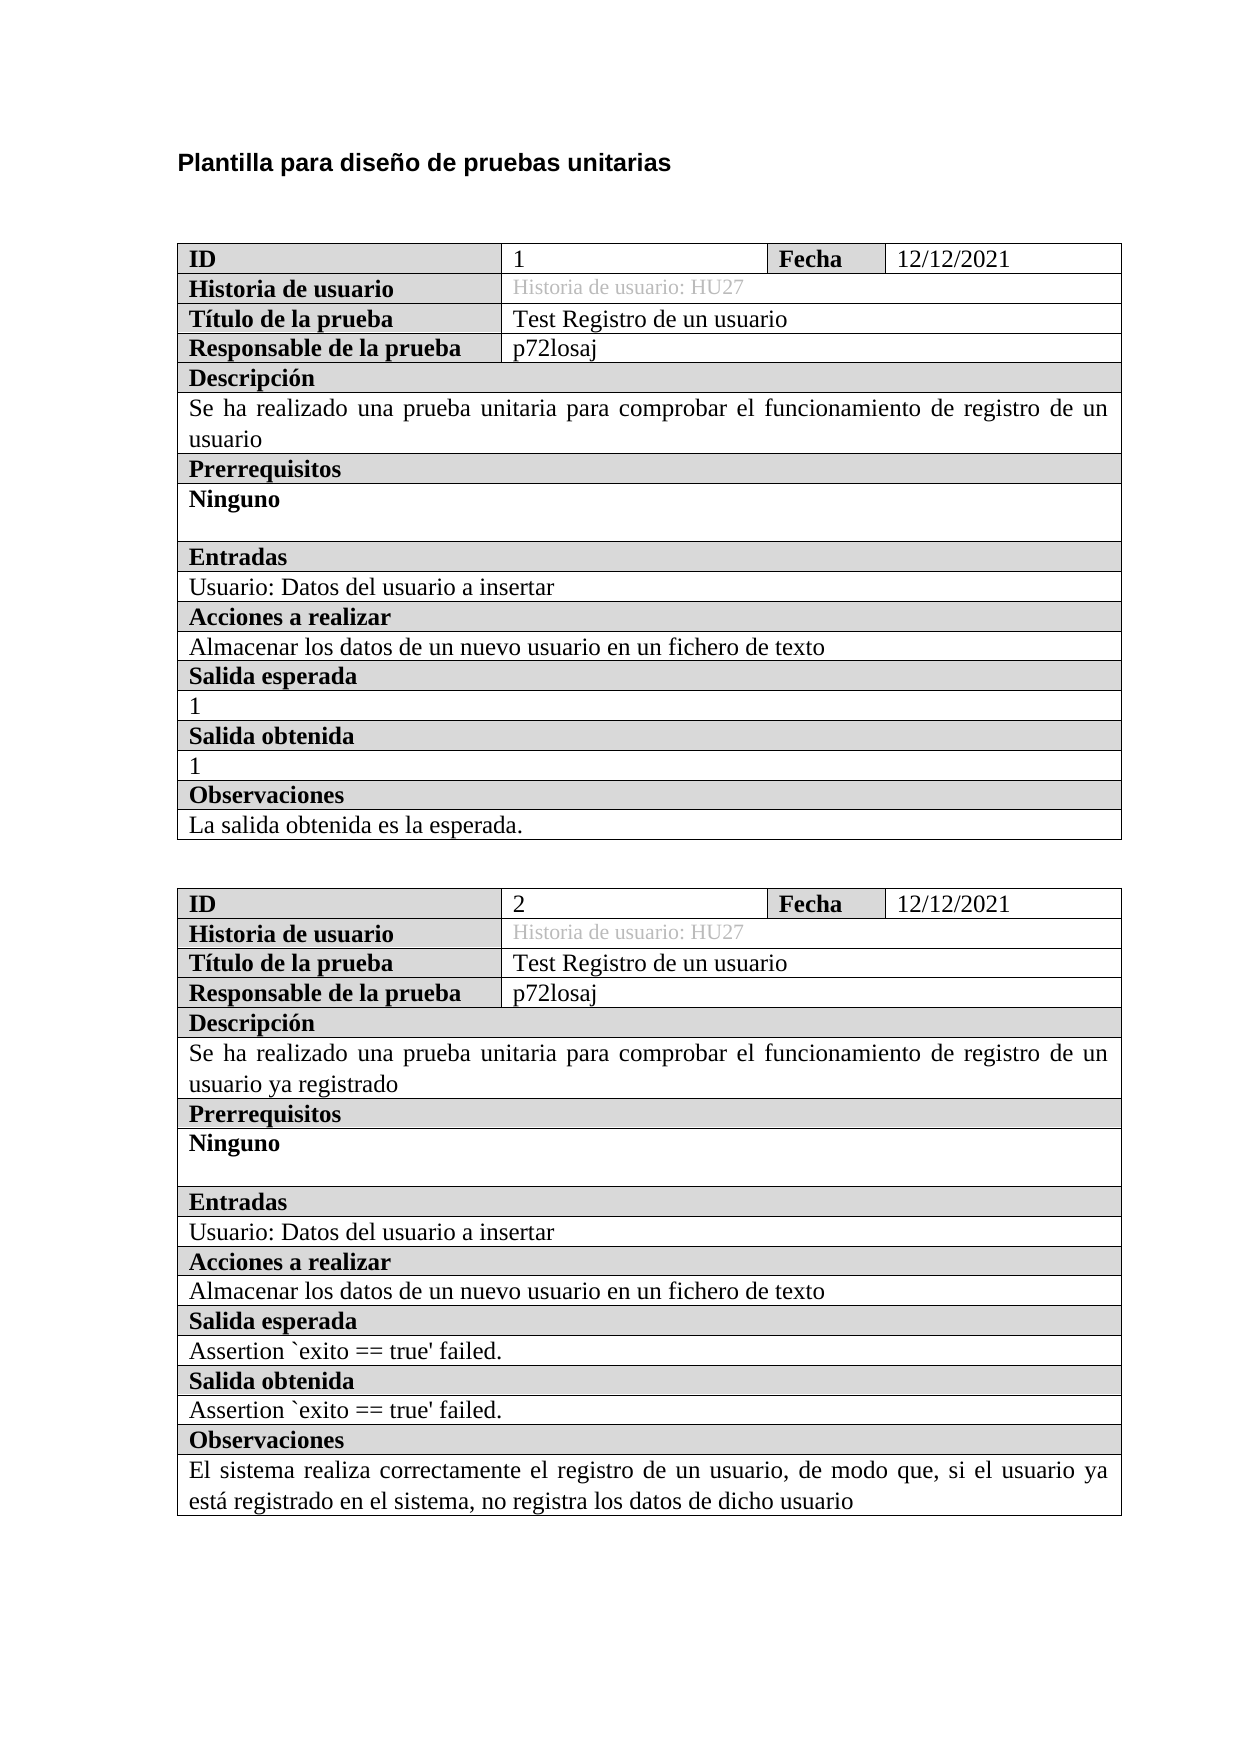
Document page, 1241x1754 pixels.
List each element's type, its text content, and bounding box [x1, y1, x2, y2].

table_cell Acciones a realizar [178, 602, 1121, 631]
table_header 2 [502, 889, 767, 918]
table_cell Se ha realizado una prueba unitaria para comprobar el funcionamiento de registro de un usuario ya registrado [178, 1038, 1121, 1098]
table_cell Responsable de la prueba [178, 334, 501, 362]
table_header 1 [502, 244, 767, 273]
table_cell p72losaj [502, 978, 1121, 1007]
table_cell Descripción [178, 1008, 1121, 1037]
table_cell Test Registro de un usuario [502, 304, 1121, 332]
table_cell Salida obtenida [178, 1366, 1121, 1394]
text Plantilla para diseño de pruebas unitarias [177, 148, 1063, 176]
table_cell Assertion `exito == true' failed. [178, 1396, 1121, 1424]
table_header ID [178, 889, 501, 918]
table_cell Responsable de la prueba [178, 978, 501, 1007]
table_cell Prerrequisitos [178, 1099, 1121, 1127]
table_cell El sistema realiza correctamente el registro de un usuario, de modo que, si el usuario ya está registrado en el sistema, no registra los datos de dicho usuario [178, 1455, 1121, 1515]
table_cell Almacenar los datos de un nuevo usuario en un fichero de texto [178, 632, 1121, 660]
table_cell Entradas [178, 542, 1121, 571]
table_cell Descripción [178, 363, 1121, 392]
table_header 12/12/2021 [886, 244, 1121, 273]
table_cell Entradas [178, 1187, 1121, 1216]
table_header Fecha [768, 889, 885, 918]
table_cell Prerrequisitos [178, 454, 1121, 483]
table_cell Observaciones [178, 781, 1121, 809]
table_cell Acciones a realizar [178, 1247, 1121, 1275]
table_cell La salida obtenida es la esperada. [178, 810, 1121, 839]
table_cell Salida esperada [178, 1306, 1121, 1335]
table_cell Almacenar los datos de un nuevo usuario en un fichero de texto [178, 1276, 1121, 1305]
table_cell Ninguno [178, 484, 1121, 541]
table_cell Historia de usuario: HU27 [502, 274, 1121, 303]
table_cell Historia de usuario: HU27 [502, 919, 1121, 947]
table_cell Salida obtenida [178, 721, 1121, 750]
table_header ID [178, 244, 501, 273]
table_cell Se ha realizado una prueba unitaria para comprobar el funcionamiento de registro de un usuario [178, 393, 1121, 453]
table_cell Título de la prueba [178, 949, 501, 977]
table_cell Usuario: Datos del usuario a insertar [178, 1217, 1121, 1246]
table_cell Usuario: Datos del usuario a insertar [178, 572, 1121, 601]
table_cell Assertion `exito == true' failed. [178, 1336, 1121, 1365]
table_cell Salida esperada [178, 661, 1121, 690]
table_cell Test Registro de un usuario [502, 949, 1121, 977]
table_header Fecha [768, 244, 885, 273]
table_cell Título de la prueba [178, 304, 501, 332]
table_header 12/12/2021 [886, 889, 1121, 918]
table_cell Historia de usuario [178, 919, 501, 947]
table_cell 1 [178, 751, 1121, 779]
table_cell Ninguno [178, 1129, 1121, 1186]
table_cell p72losaj [502, 334, 1121, 362]
table_cell Observaciones [178, 1425, 1121, 1454]
table_cell 1 [178, 691, 1121, 720]
table_cell Historia de usuario [178, 274, 501, 303]
